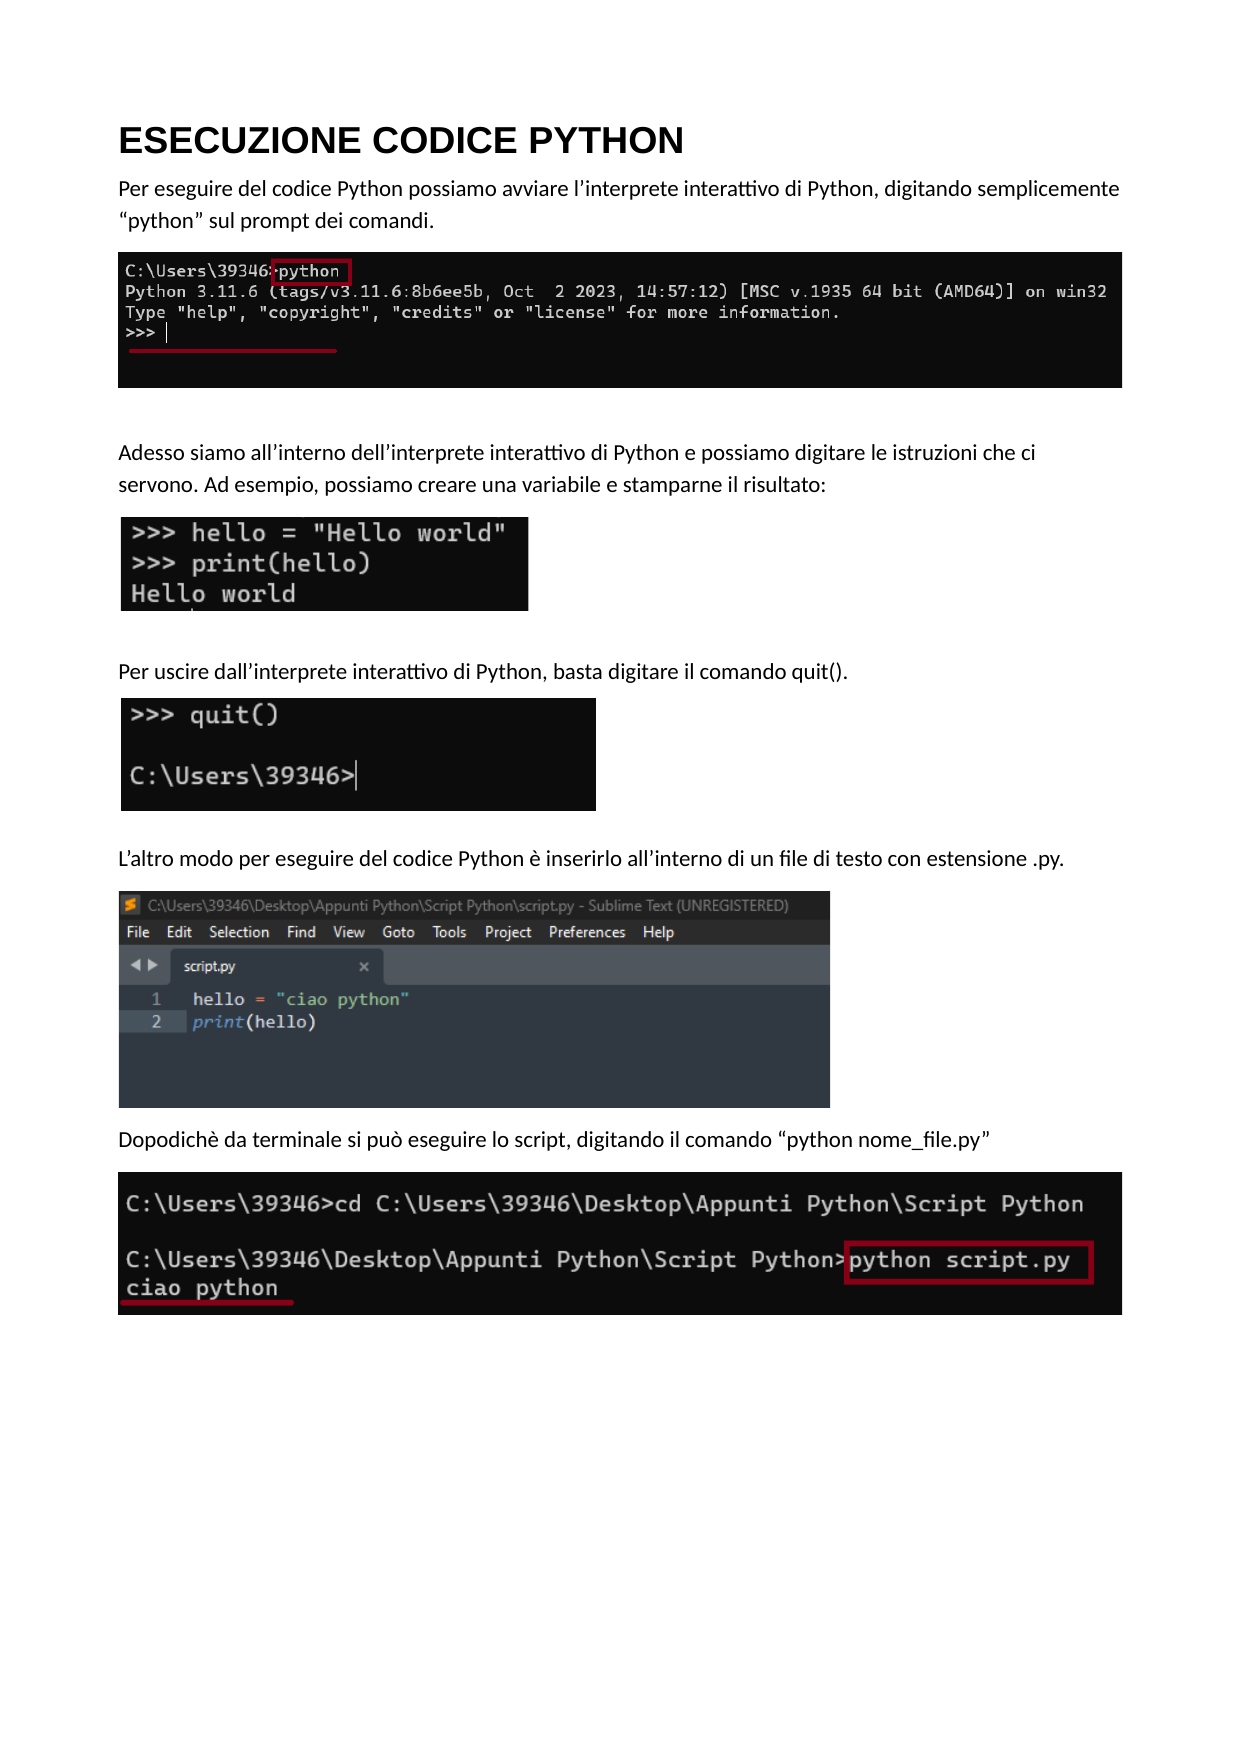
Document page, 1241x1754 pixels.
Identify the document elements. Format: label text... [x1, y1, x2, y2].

text Adesso siamo all’interno dell’interprete interattivo di Python e possiamo digitare le istruzioni che ci servono. Ad esempio, possiamo creare una variabile e stamparne il risultato: [118, 438, 1122, 498]
picture [118, 1172, 1123, 1315]
text Per uscire dall’interprete interattivo di Python, basta digitare il comando quit(). [118, 657, 1122, 685]
picture [118, 891, 831, 1108]
subtitle ESECUZIONE CODICE PYTHON [118, 118, 1122, 161]
picture [118, 252, 1123, 388]
text Dopodichè da terminale si può eseguire lo script, digitando il comando “python nome_file.py” [118, 1125, 1122, 1153]
picture [121, 698, 596, 811]
picture [120, 517, 529, 611]
text L’altro modo per eseguire del codice Python è inserirlo all’interno di un file di testo con estensione .py. [118, 844, 1122, 872]
text Per eseguire del codice Python possiamo avviare l’interprete interattivo di Python, digitando semplicemente “python” sul prompt dei comandi. [118, 174, 1122, 234]
